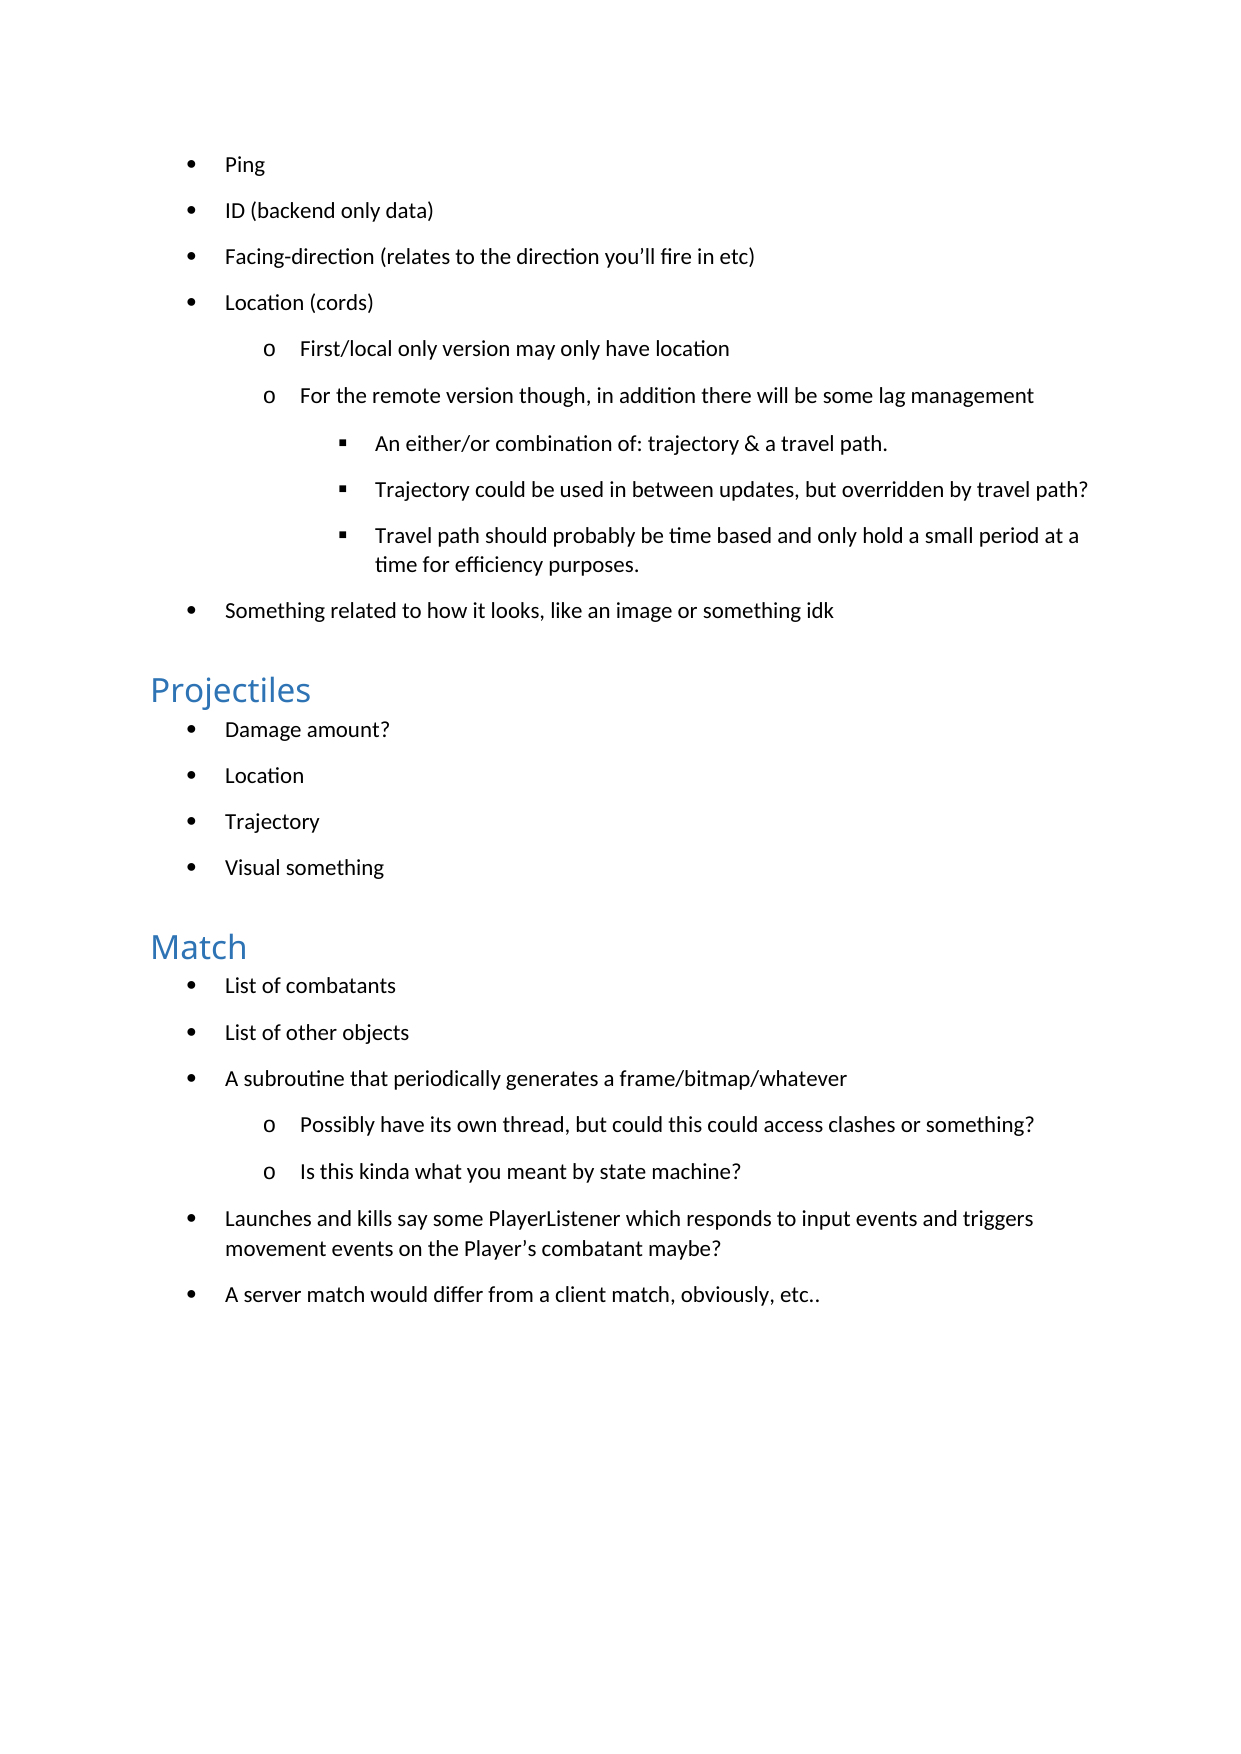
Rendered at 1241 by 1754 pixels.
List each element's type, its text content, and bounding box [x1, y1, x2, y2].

list Location [187, 761, 1090, 789]
list First/local only version may only have location [262, 334, 1090, 363]
list Location (cords) [187, 288, 1090, 316]
list Trajectory could be used in between updates, but overridden by travel path? [337, 475, 1090, 503]
list A server match would differ from a client match, obviously, etc.. [187, 1280, 1090, 1308]
list Visual something [187, 853, 1090, 881]
list Damage amount? [187, 715, 1090, 743]
list An either/or combination of: trajectory & a travel path. [337, 429, 1090, 457]
list A subroutine that periodically generates a frame/bitmap/whatever [187, 1064, 1090, 1092]
list For the remote version though, in addition there will be some lag management [262, 381, 1090, 411]
list Travel path should probably be time based and only hold a small period at a time for efficiency purposes. [337, 521, 1090, 578]
list Launches and kills say some PlayerListener which responds to input events and triggers movement events on the Player’s combatant maybe? [187, 1204, 1090, 1262]
list List of combatants [187, 972, 1090, 1000]
subtitle Match [150, 924, 1090, 969]
list Facing-direction (relates to the direction you’ll fire in etc) [187, 242, 1090, 270]
subtitle Projectiles [150, 667, 1090, 713]
list Possibly have its own thread, but could this could access clashes or something? [262, 1110, 1090, 1139]
list ID (backend only data) [187, 196, 1090, 224]
list Trajectory [187, 807, 1090, 835]
list List of other objects [187, 1018, 1090, 1046]
list Is this kinda what you meant by state machine? [262, 1157, 1090, 1186]
list Something related to how it looks, like an image or something idk [187, 596, 1090, 624]
list Ping [187, 150, 1090, 178]
